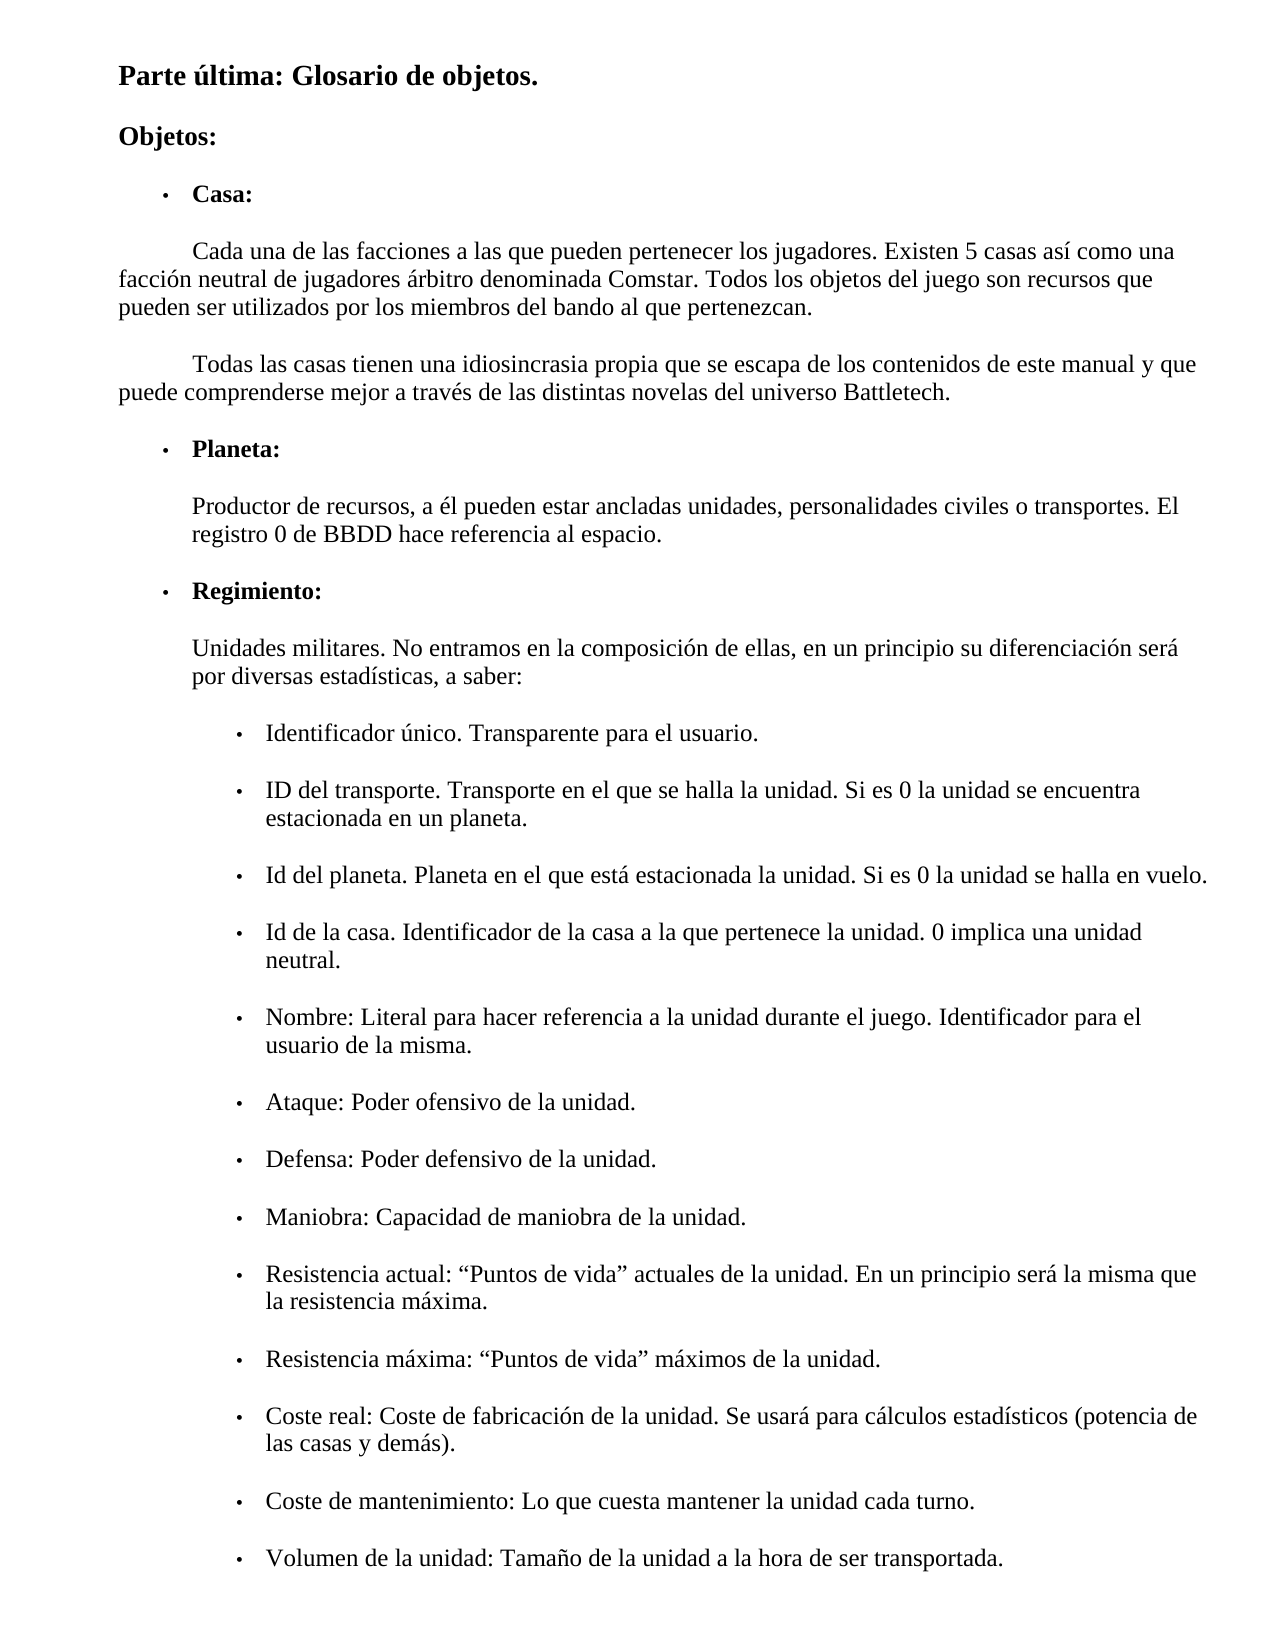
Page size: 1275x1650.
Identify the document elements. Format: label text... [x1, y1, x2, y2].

list Resistencia máxima: “Puntos de vida” máximos de la unidad. [236, 1345, 1216, 1372]
list ID del transporte. Transporte en el que se halla la unidad. Si es 0 la unidad se encuentra estacionada en un planeta. [236, 776, 1216, 832]
list Identificador único. Transparente para el usuario. [236, 719, 1216, 747]
text Productor de recursos, a él pueden estar ancladas unidades, personalidades civiles o transportes. El registro 0 de BBDD hace referencia al espacio. [192, 492, 1216, 548]
list Coste de mantenimiento: Lo que cuesta mantener la unidad cada turno. [236, 1487, 1216, 1514]
list Id de la casa. Identificador de la casa a la que pertenece la unidad. 0 implica una unidad neutral. [236, 918, 1216, 974]
list Maniobra: Capacidad de maniobra de la unidad. [236, 1203, 1216, 1230]
list Nombre: Literal para hacer referencia a la unidad durante el juego. Identificador para el usuario de la misma. [236, 1003, 1216, 1059]
list Resistencia actual: “Puntos de vida” actuales de la unidad. En un principio será la misma que la resistencia máxima. [236, 1260, 1216, 1315]
text Objetos: [118, 121, 1216, 151]
list Planeta: [162, 435, 1216, 463]
list Id del planeta. Planeta en el que está estacionada la unidad. Si es 0 la unidad se halla en vuelo. [236, 861, 1216, 889]
list Ataque: Poder ofensivo de la unidad. [236, 1088, 1216, 1116]
text Cada una de las facciones a las que pueden pertenecer los jugadores. Existen 5 casas así como una facción neutral de jugadores árbitro denominada Comstar. Todos los objetos del juego son recursos que pueden ser utilizados por los miembros del bando al que pertenezcan. [118, 237, 1216, 321]
list Casa: [162, 180, 1216, 208]
text Unidades militares. No entramos en la composición de ellas, en un principio su diferenciación será por diversas estadísticas, a saber: [192, 634, 1216, 690]
text Parte última: Glosario de objetos. [118, 59, 1216, 91]
list Defensa: Poder defensivo de la unidad. [236, 1145, 1216, 1173]
list Volumen de la unidad: Tamaño de la unidad a la hora de ser transportada. [236, 1544, 1216, 1572]
list Regimiento: [162, 577, 1216, 605]
text Todas las casas tienen una idiosincrasia propia que se escapa de los contenidos de este manual y que puede comprenderse mejor a través de las distintas novelas del universo Battletech. [118, 350, 1216, 406]
list Coste real: Coste de fabricación de la unidad. Se usará para cálculos estadísticos (potencia de las casas y demás). [236, 1402, 1216, 1457]
